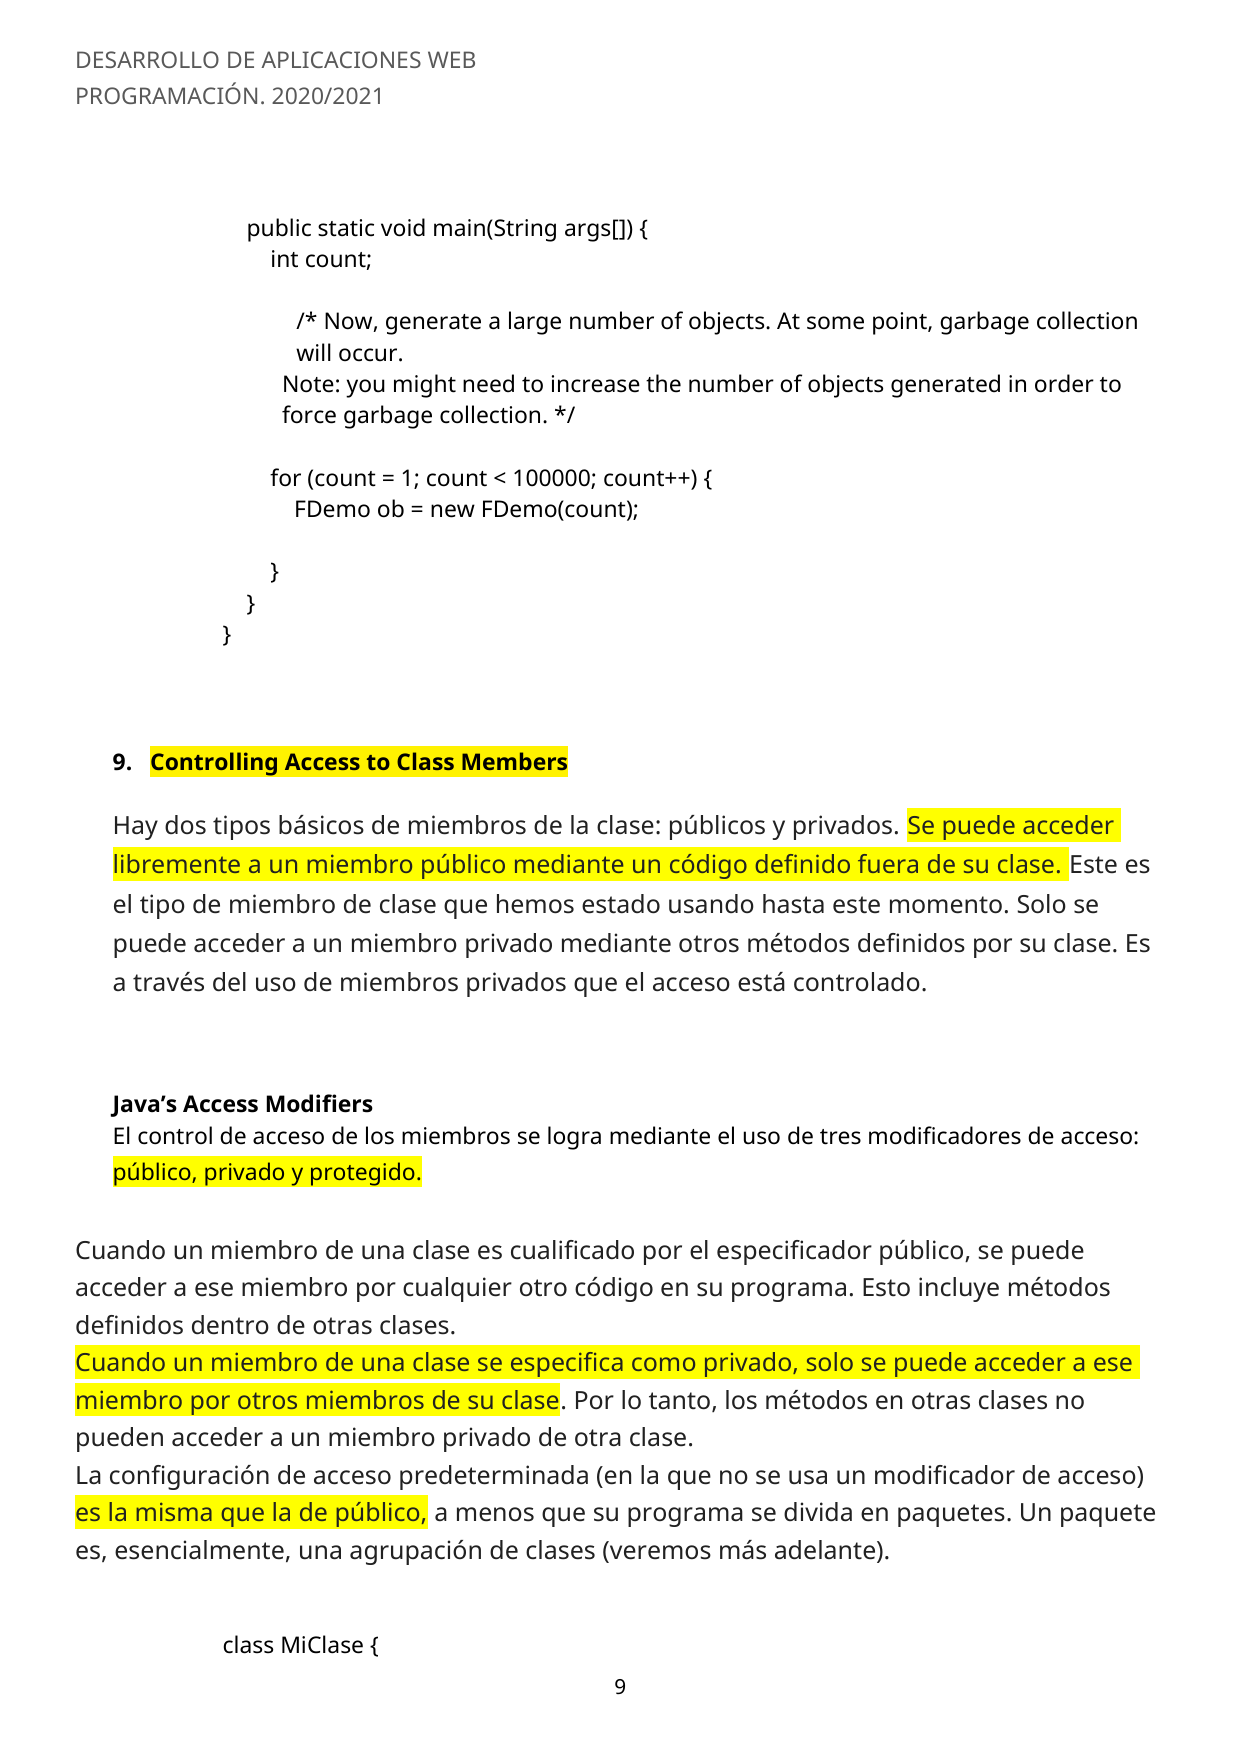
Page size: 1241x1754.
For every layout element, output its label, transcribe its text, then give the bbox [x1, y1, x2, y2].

text La configuración de acceso predeterminada (en la que no se usa un modificador de acceso) es la misma que la de público, a menos que su programa se divida en paquetes. Un paquete es, esencialmente, una agrupación de clases (veremos más adelante). [75, 1454, 1165, 1566]
text int count; [222, 243, 1165, 274]
text Note: you might need to increase the number of objects generated in order to force garbage collection. */ [282, 368, 1165, 430]
text /* Now, generate a large number of objects. At some point, garbage collection will occur. [296, 305, 1165, 368]
text class MiClase { [222, 1629, 1165, 1660]
text El control de acceso de los miembros se logra mediante el uso de tres modificadores de acceso: público, privado y protegido. [112, 1119, 1165, 1187]
text FDemo ob = new FDemo(count); [222, 493, 1165, 524]
text Hay dos tipos básicos de miembros de la clase: públicos y privados. Se puede acceder libremente a un miembro público mediante un código definido fuera de su clase. Este es el tipo de miembro de clase que hemos estado usando hasta este momento. Solo se puede acceder a un miembro privado mediante otros métodos definidos por su clase. Es a través del uso de miembros privados que el acceso está controlado. [112, 808, 1165, 999]
text } [222, 555, 1165, 586]
text Cuando un miembro de una clase se especifica como privado, solo se puede acceder a ese miembro por otros miembros de su clase. Por lo tanto, los métodos en otras clases no pueden acceder a un miembro privado de otra clase. [75, 1341, 1165, 1454]
text Cuando un miembro de una clase es cualificado por el especificador público, se puede acceder a ese miembro por cualquier otro código en su programa. Esto incluye métodos definidos dentro de otras clases. [75, 1229, 1165, 1341]
text Java’s Access Modifiers [112, 1087, 1165, 1119]
text } [222, 618, 1165, 649]
text public static void main(String args[]) { [222, 211, 1165, 243]
list Controlling Access to Class Members [112, 746, 1165, 777]
text } [222, 586, 1165, 618]
text for (count = 1; count < 100000; count++) { [222, 461, 1165, 493]
